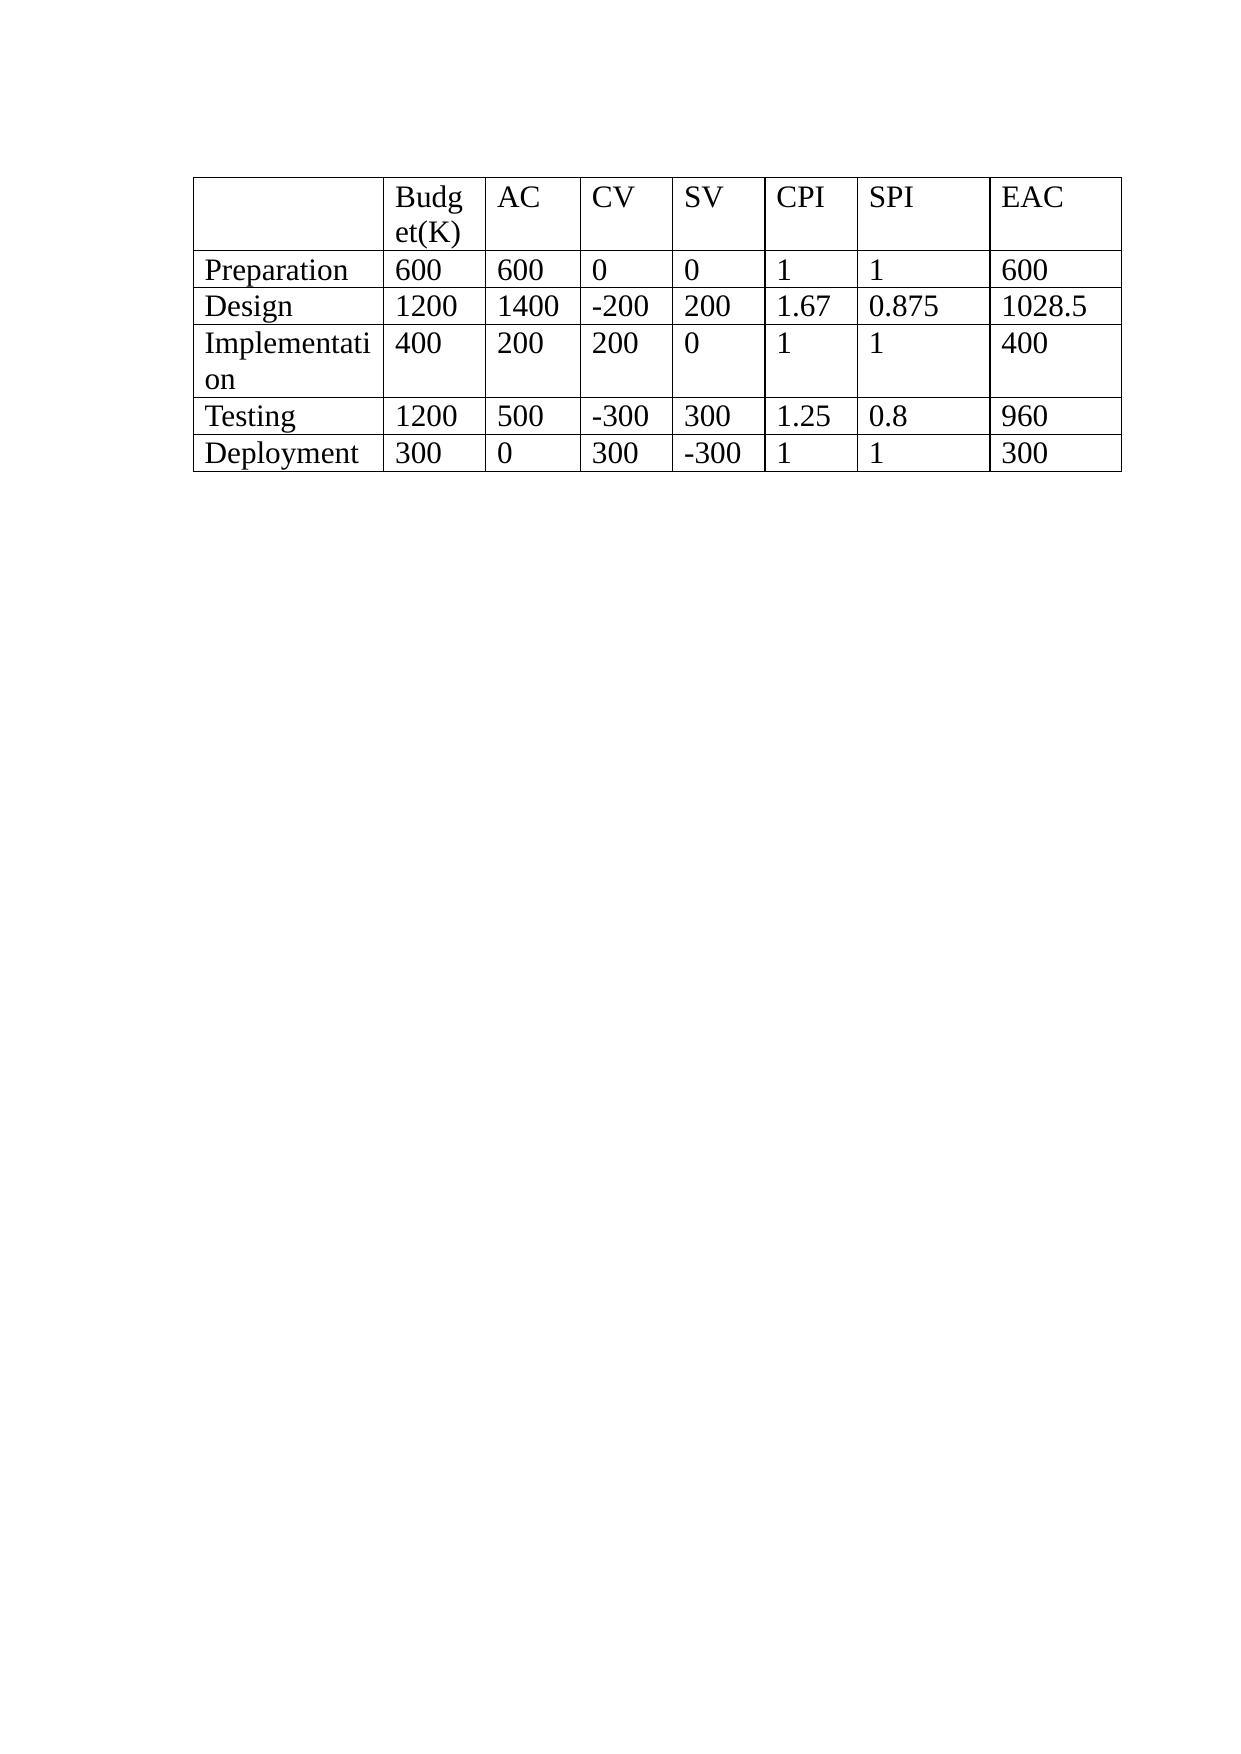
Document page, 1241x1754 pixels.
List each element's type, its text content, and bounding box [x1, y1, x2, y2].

table_cell 0 [486, 435, 580, 471]
table_cell 1 [858, 435, 989, 471]
table_cell Deployment [194, 435, 383, 471]
table_cell 1200 [384, 288, 485, 324]
table_cell Implementation [194, 325, 383, 397]
table_header Budget(K) [384, 178, 485, 250]
table_cell 0 [673, 325, 764, 397]
table_cell 600 [384, 251, 485, 287]
table_cell 0.8 [858, 398, 989, 433]
table_cell 200 [673, 288, 764, 324]
table_cell 1400 [486, 288, 580, 324]
table_cell 960 [991, 398, 1121, 433]
table_header EAC [991, 178, 1121, 250]
table_cell 300 [991, 435, 1121, 471]
table_cell 1 [858, 251, 989, 287]
table_cell 0.875 [858, 288, 989, 324]
table_cell 400 [384, 325, 485, 397]
table_cell 600 [991, 251, 1121, 287]
table_cell 1028.5 [991, 288, 1121, 324]
table_header AC [486, 178, 580, 250]
table_cell 200 [486, 325, 580, 397]
table_cell 0 [673, 251, 764, 287]
table_cell Preparation [194, 251, 383, 287]
table_cell 1200 [384, 398, 485, 433]
table_cell Design [194, 288, 383, 324]
table_header CPI [766, 178, 857, 250]
table_cell 1 [766, 435, 857, 471]
table_cell -300 [581, 398, 672, 433]
table_header [194, 178, 383, 250]
table_cell Testing [194, 398, 383, 433]
table_cell 500 [486, 398, 580, 433]
table_cell -200 [581, 288, 672, 324]
table_cell 1 [766, 251, 857, 287]
table_header SPI [858, 178, 989, 250]
table_cell 300 [384, 435, 485, 471]
table_cell -300 [673, 435, 764, 471]
table_cell 400 [991, 325, 1121, 397]
table_cell 1.67 [766, 288, 857, 324]
table_cell 300 [581, 435, 672, 471]
table_cell 1.25 [766, 398, 857, 433]
table_header CV [581, 178, 672, 250]
table_cell 300 [673, 398, 764, 433]
table_cell 200 [581, 325, 672, 397]
table_cell 0 [581, 251, 672, 287]
table_cell 1 [858, 325, 989, 397]
table_header SV [673, 178, 764, 250]
table_cell 600 [486, 251, 580, 287]
table_cell 1 [766, 325, 857, 397]
